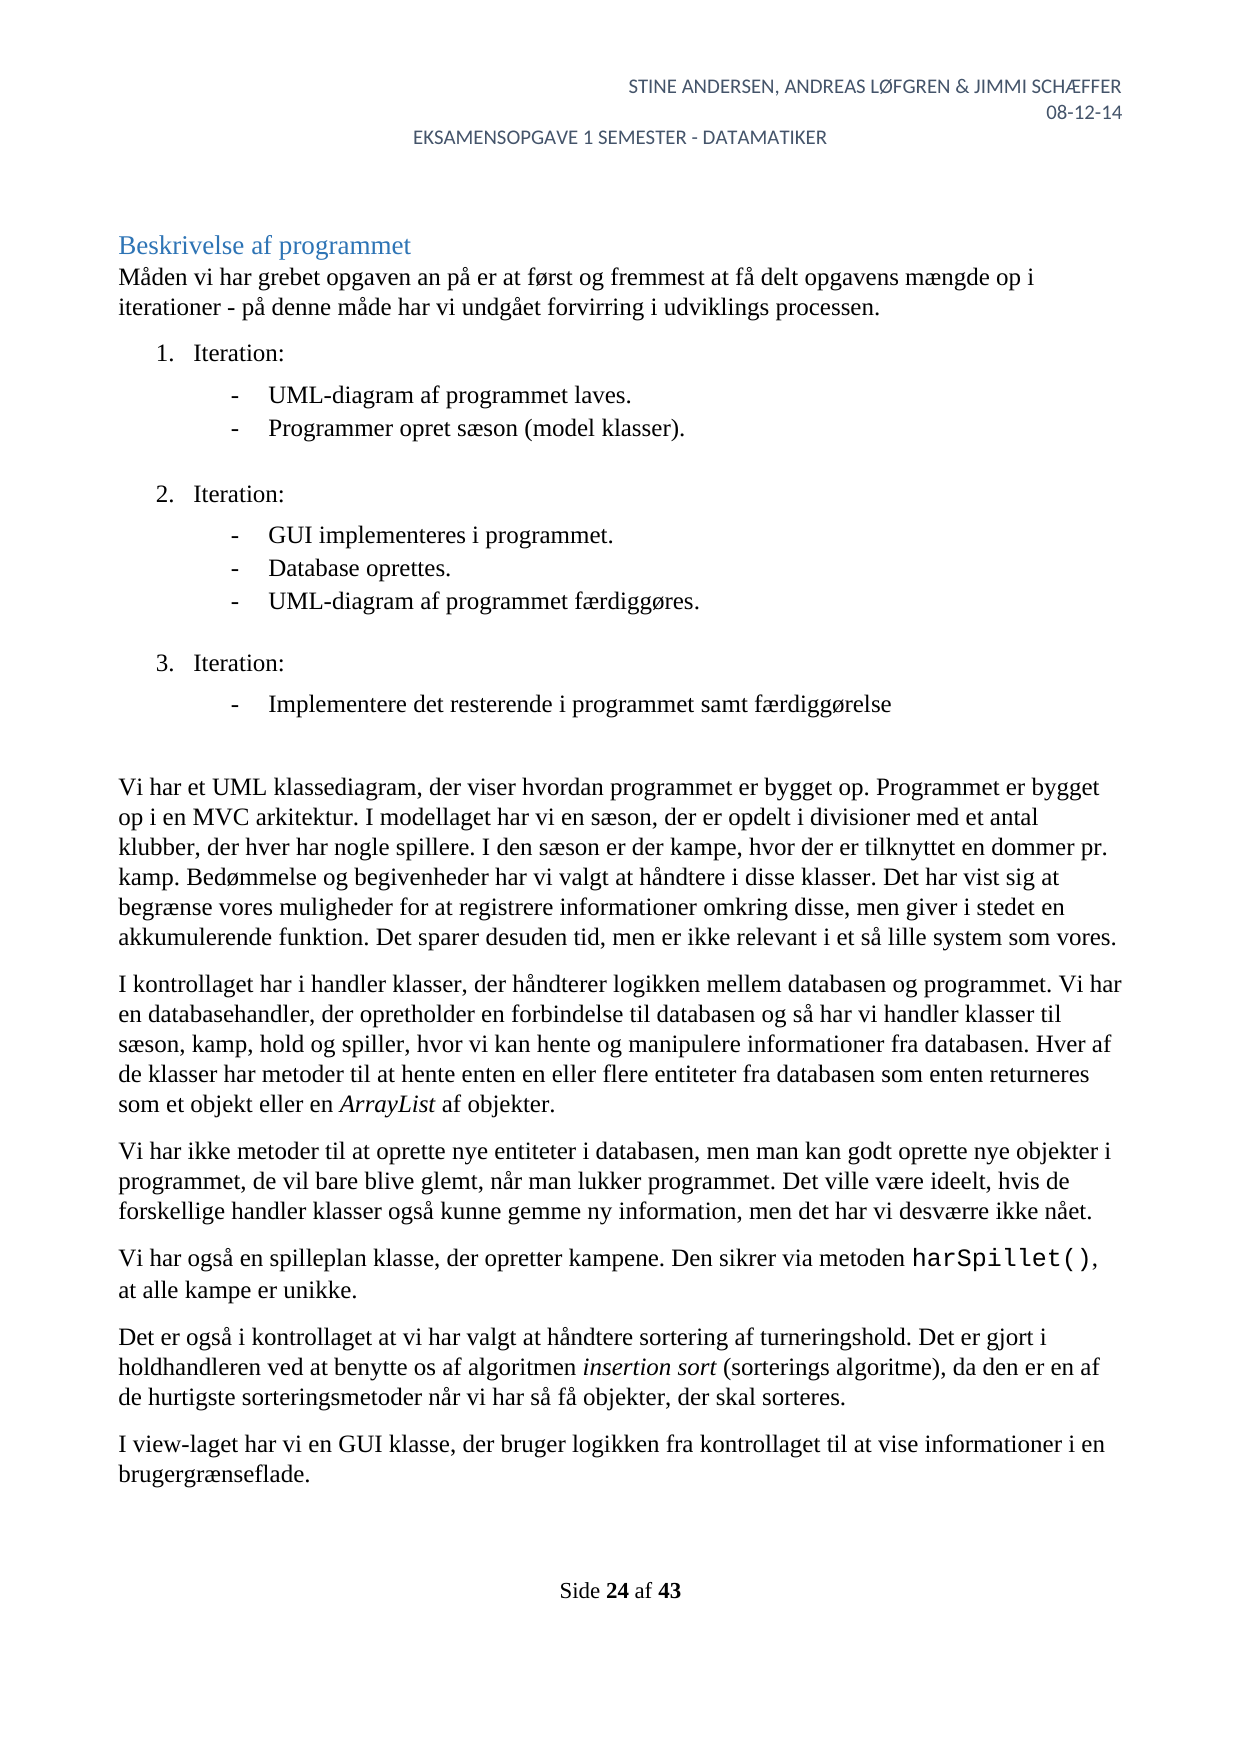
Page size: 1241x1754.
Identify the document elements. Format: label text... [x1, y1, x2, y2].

list UML-diagram af programmet laves. [231, 380, 1122, 408]
list Database oprettes. [231, 553, 1122, 582]
text Vi har også en spilleplan klasse, der opretter kampene. Den sikrer via metoden harSpillet(), at alle kampe er unikke. [118, 1243, 1122, 1304]
subtitle Beskrivelse af programmet [118, 229, 1122, 260]
text Måden vi har grebet opgaven an på er at først og fremmest at få delt opgavens mængde op i iterationer - på denne måde har vi undgået forvirring i udviklings processen. [118, 262, 1122, 320]
text I kontrollaget har i handler klasser, der håndterer logikken mellem databasen og programmet. Vi har en databasehandler, der opretholder en forbindelse til databasen og så har vi handler klasser til sæson, kamp, hold og spiller, hvor vi kan hente og manipulere informationer fra databasen. Hver af de klasser har metoder til at hente enten en eller flere entiteter fra databasen som enten returneres som et objekt eller en ArrayList af objekter. [118, 969, 1122, 1118]
text Det er også i kontrollaget at vi har valgt at håndtere sortering af turneringshold. Det er gjort i holdhandleren ved at benytte os af algoritmen insertion sort (sorterings algoritme), da den er en af de hurtigste sorteringsmetoder når vi har så få objekter, der skal sorteres. [118, 1322, 1122, 1411]
text I view-laget har vi en GUI klasse, der bruger logikken fra kontrollaget til at vise informationer i en brugergrænseflade. [118, 1429, 1122, 1488]
text Vi har ikke metoder til at oprette nye entiteter i databasen, men man kan godt oprette nye objekter i programmet, de vil bare blive glemt, når man lukker programmet. Det ville være ideelt, hvis de forskellige handler klasser også kunne gemme ny information, men det har vi desværre ikke nået. [118, 1136, 1122, 1225]
list UML-diagram af programmet færdiggøres. [231, 586, 1122, 615]
list Programmer opret sæson (model klasser). [231, 413, 1122, 474]
list Iteration: [156, 338, 1122, 367]
list GUI implementeres i programmet. [231, 520, 1122, 549]
text Vi har et UML klassediagram, der viser hvordan programmet er bygget op. Programmet er bygget op i en MVC arkitektur. I modellaget har vi en sæson, der er opdelt i divisioner med et antal klubber, der hver har nogle spillere. I den sæson er der kampe, hvor der er tilknyttet en dommer pr. kamp. Bedømmelse og begivenheder har vi valgt at håndtere i disse klasser. Det har vist sig at begrænse vores muligheder for at registrere informationer omkring disse, men giver i stedet en akkumulerende funktion. Det sparer desuden tid, men er ikke relevant i et så lille system som vores. [118, 772, 1122, 951]
list Implementere det resterende i programmet samt færdiggørelse [231, 689, 1122, 718]
list Iteration: [156, 479, 1122, 507]
list Iteration: [156, 648, 1122, 677]
